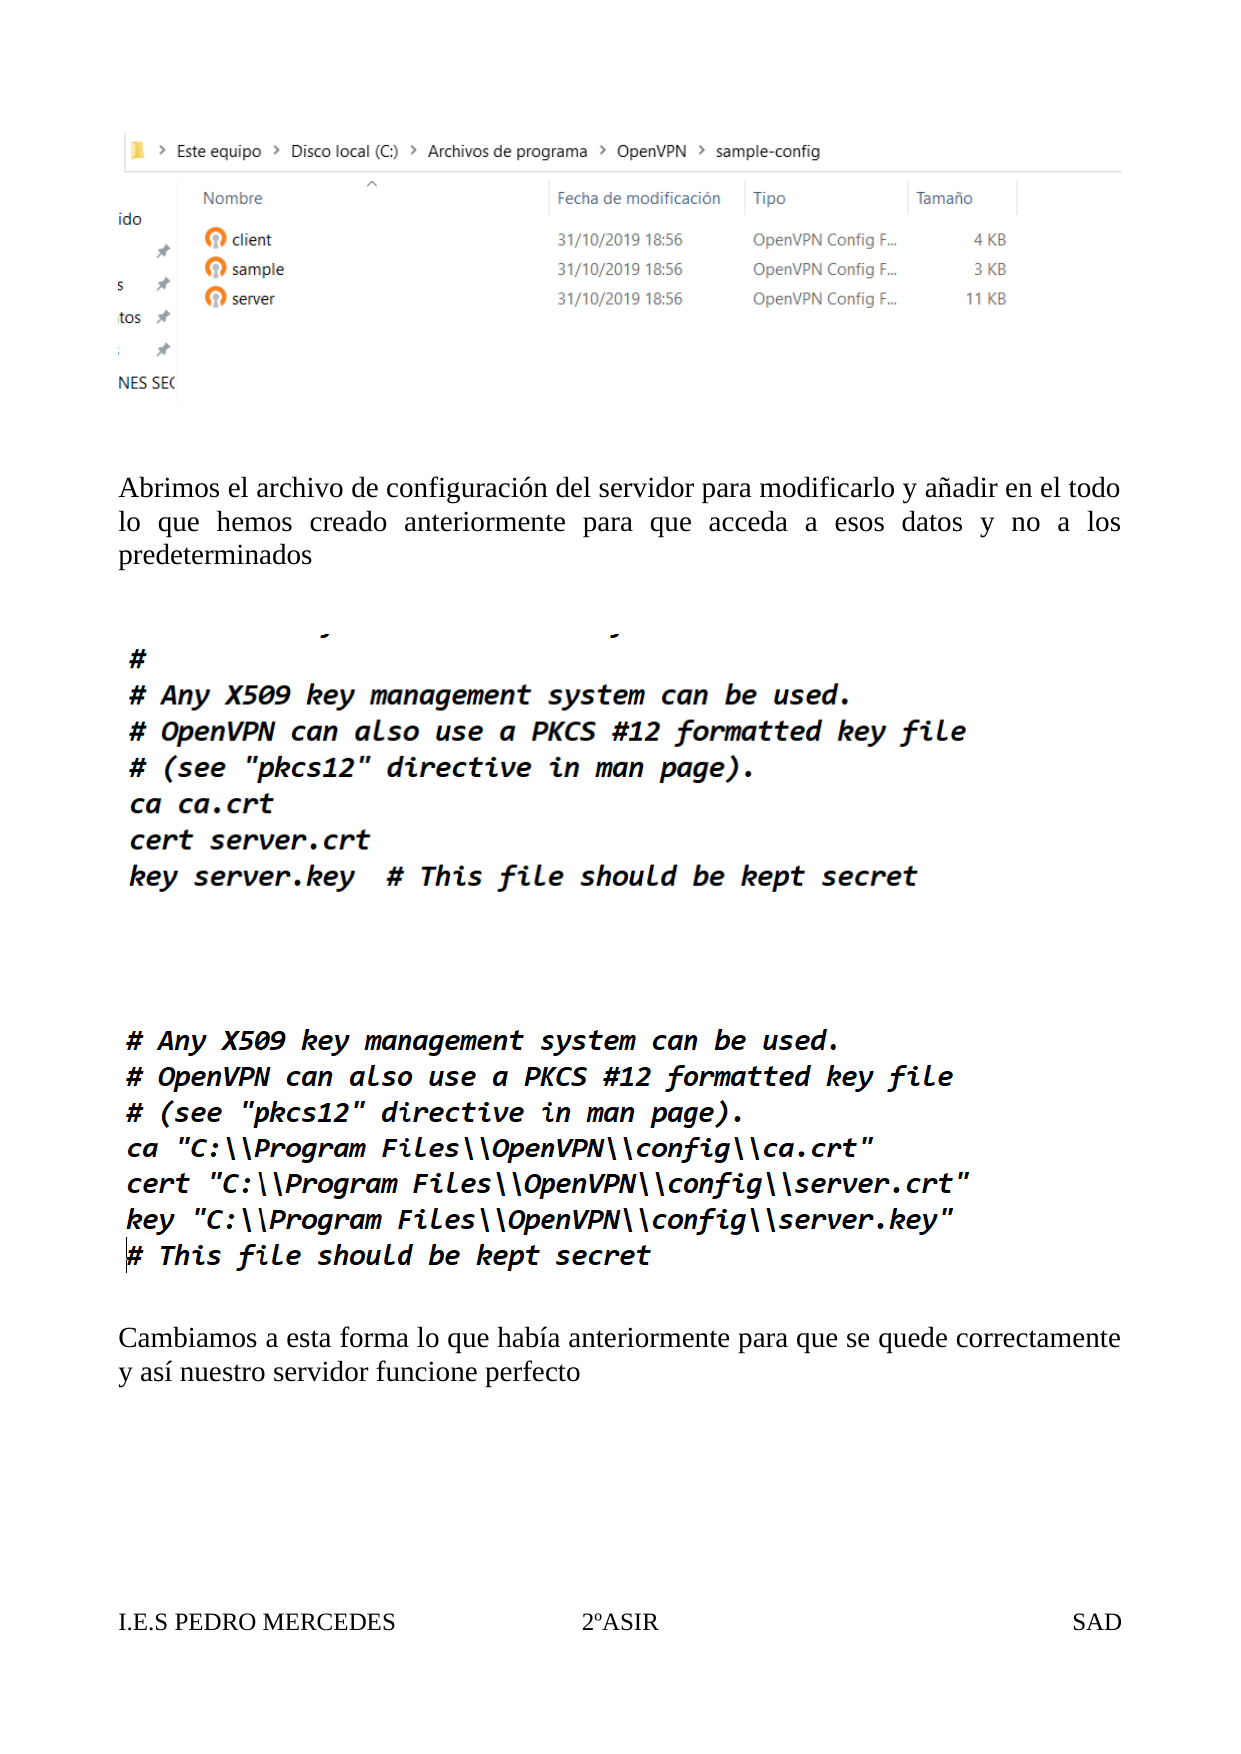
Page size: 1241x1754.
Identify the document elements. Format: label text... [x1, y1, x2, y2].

picture [126, 634, 1131, 916]
picture [118, 1016, 1123, 1287]
picture [118, 133, 1123, 404]
text Abrimos el archivo de configuración del servidor para modificarlo y añadir en el todo lo que hemos creado anteriormente para que acceda a esos datos y no a los predeterminados [118, 470, 1122, 571]
text Cambiamos a esta forma lo que había anteriormente para que se quede correctamente y así nuestro servidor funcione perfecto [118, 1321, 1122, 1388]
